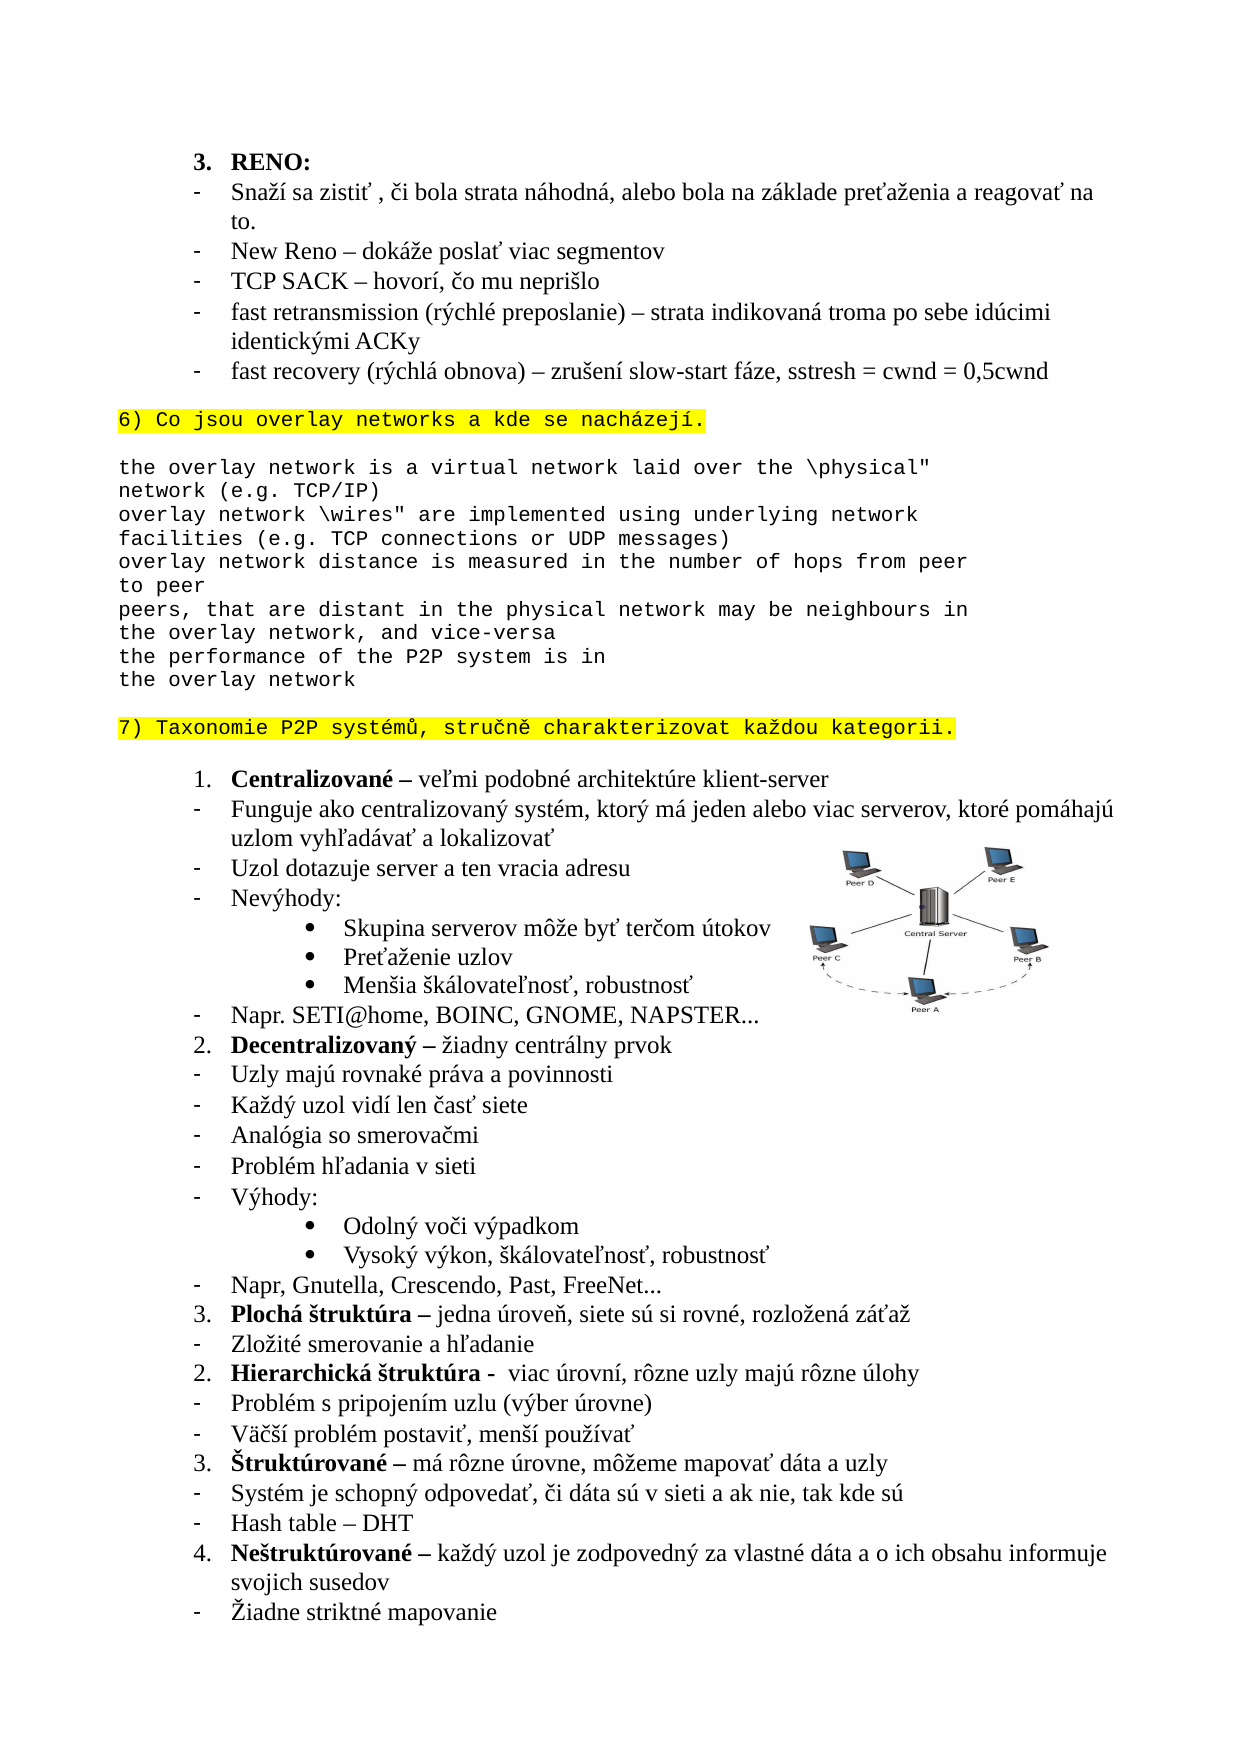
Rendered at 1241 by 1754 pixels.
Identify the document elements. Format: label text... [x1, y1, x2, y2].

list Zložité smerovanie a hľadanie [193, 1328, 1122, 1358]
text network (e.g. TCP/IP) [118, 480, 1122, 504]
list Výhody: [193, 1181, 1122, 1211]
text 7) Taxonomie P2P systémů, stručně charakterizovat každou kategorii. [118, 717, 1122, 740]
list Systém je schopný odpovedať, či dáta sú v sieti a ak nie, tak kde sú [193, 1477, 1122, 1508]
list Každý uzol vidí len časť siete [193, 1089, 1122, 1120]
list Neštruktúrované – každý uzol je zodpovedný za vlastné dáta a o ich obsahu informuje svojich susedov [193, 1538, 1122, 1596]
list Menšia škálovateľnosť, robustnosť [306, 971, 809, 999]
list Vysoký výkon, škálovateľnosť, robustnosť [306, 1240, 1122, 1269]
list Hash table – DHT [193, 1508, 1122, 1538]
list Plochá štruktúra – jedna úroveň, siete sú si rovné, rozložená záťaž [193, 1299, 1122, 1328]
text overlay network distance is measured in the number of hops from peer [118, 551, 1122, 575]
text peers, that are distant in the physical network may be neighbours in [118, 598, 1122, 622]
list Hierarchická štruktúra - viac úrovní, rôzne uzly majú rôzne úlohy [193, 1358, 1122, 1387]
list Decentralizovaný – žiadny centrálny prvok [193, 1030, 1122, 1059]
text to peer [118, 575, 1122, 598]
list Väčší problém postaviť, menší používať [193, 1418, 1122, 1448]
list Žiadne striktné mapovanie [193, 1596, 1122, 1626]
list Centralizované – veľmi podobné architektúre klient-server [193, 764, 1122, 793]
list Odolný voči výpadkom [306, 1211, 1122, 1240]
list fast recovery (rýchlá obnova) – zrušení slow-start fáze, sstresh = cwnd = 0,5cwnd [193, 355, 1122, 386]
list [1049, 852, 1122, 883]
list Uzol dotazuje server a ten vracia adresu [193, 852, 809, 883]
list Funguje ako centralizovaný systém, ktorý má jeden alebo viac serverov, ktoré pomáhajú uzlom vyhľadávať a lokalizovať [193, 793, 1122, 852]
list fast retransmission (rýchlé preposlanie) – strata indikovaná troma po sebe idúcimi identickými ACKy [193, 296, 1122, 355]
text the overlay network is a virtual network laid over the \physical" [118, 457, 1122, 480]
list Nevýhody: [193, 883, 809, 913]
list [1049, 883, 1122, 913]
text the overlay network [118, 669, 1122, 693]
list New Reno – dokáže poslať viac segmentov [193, 235, 1122, 265]
list Preťaženie uzlov [306, 942, 809, 971]
text overlay network \wires" are implemented using underlying network [118, 504, 1122, 528]
list TCP SACK – hovorí, čo mu neprišlo [193, 265, 1122, 296]
text the performance of the P2P system is in [118, 646, 1122, 669]
list [1049, 913, 1122, 942]
list Problém s pripojením uzlu (výber úrovne) [193, 1387, 1122, 1418]
list [1049, 971, 1122, 999]
list Analógia so smerovačmi [193, 1120, 1122, 1150]
list Štruktúrované – má rôzne úrovne, môžeme mapovať dáta a uzly [193, 1448, 1122, 1477]
list [1049, 942, 1122, 971]
list Problém hľadania v sieti [193, 1150, 1122, 1181]
text facilities (e.g. TCP connections or UDP messages) [118, 528, 1122, 551]
text the overlay network, and vice-versa [118, 622, 1122, 646]
list RENO: [193, 147, 1122, 176]
list Napr. SETI@home, BOINC, GNOME, NAPSTER... [193, 999, 1122, 1030]
list Napr, Gnutella, Crescendo, Past, FreeNet... [193, 1269, 1122, 1299]
list Snaží sa zistiť , či bola strata náhodná, alebo bola na základe preťaženia a reagovať na to. [193, 176, 1122, 235]
list Uzly majú rovnaké práva a povinnosti [193, 1059, 1122, 1089]
list Skupina serverov môže byť terčom útokov [306, 913, 809, 942]
text 6) Co jsou overlay networks a kde se nacházejí. [118, 409, 1122, 433]
